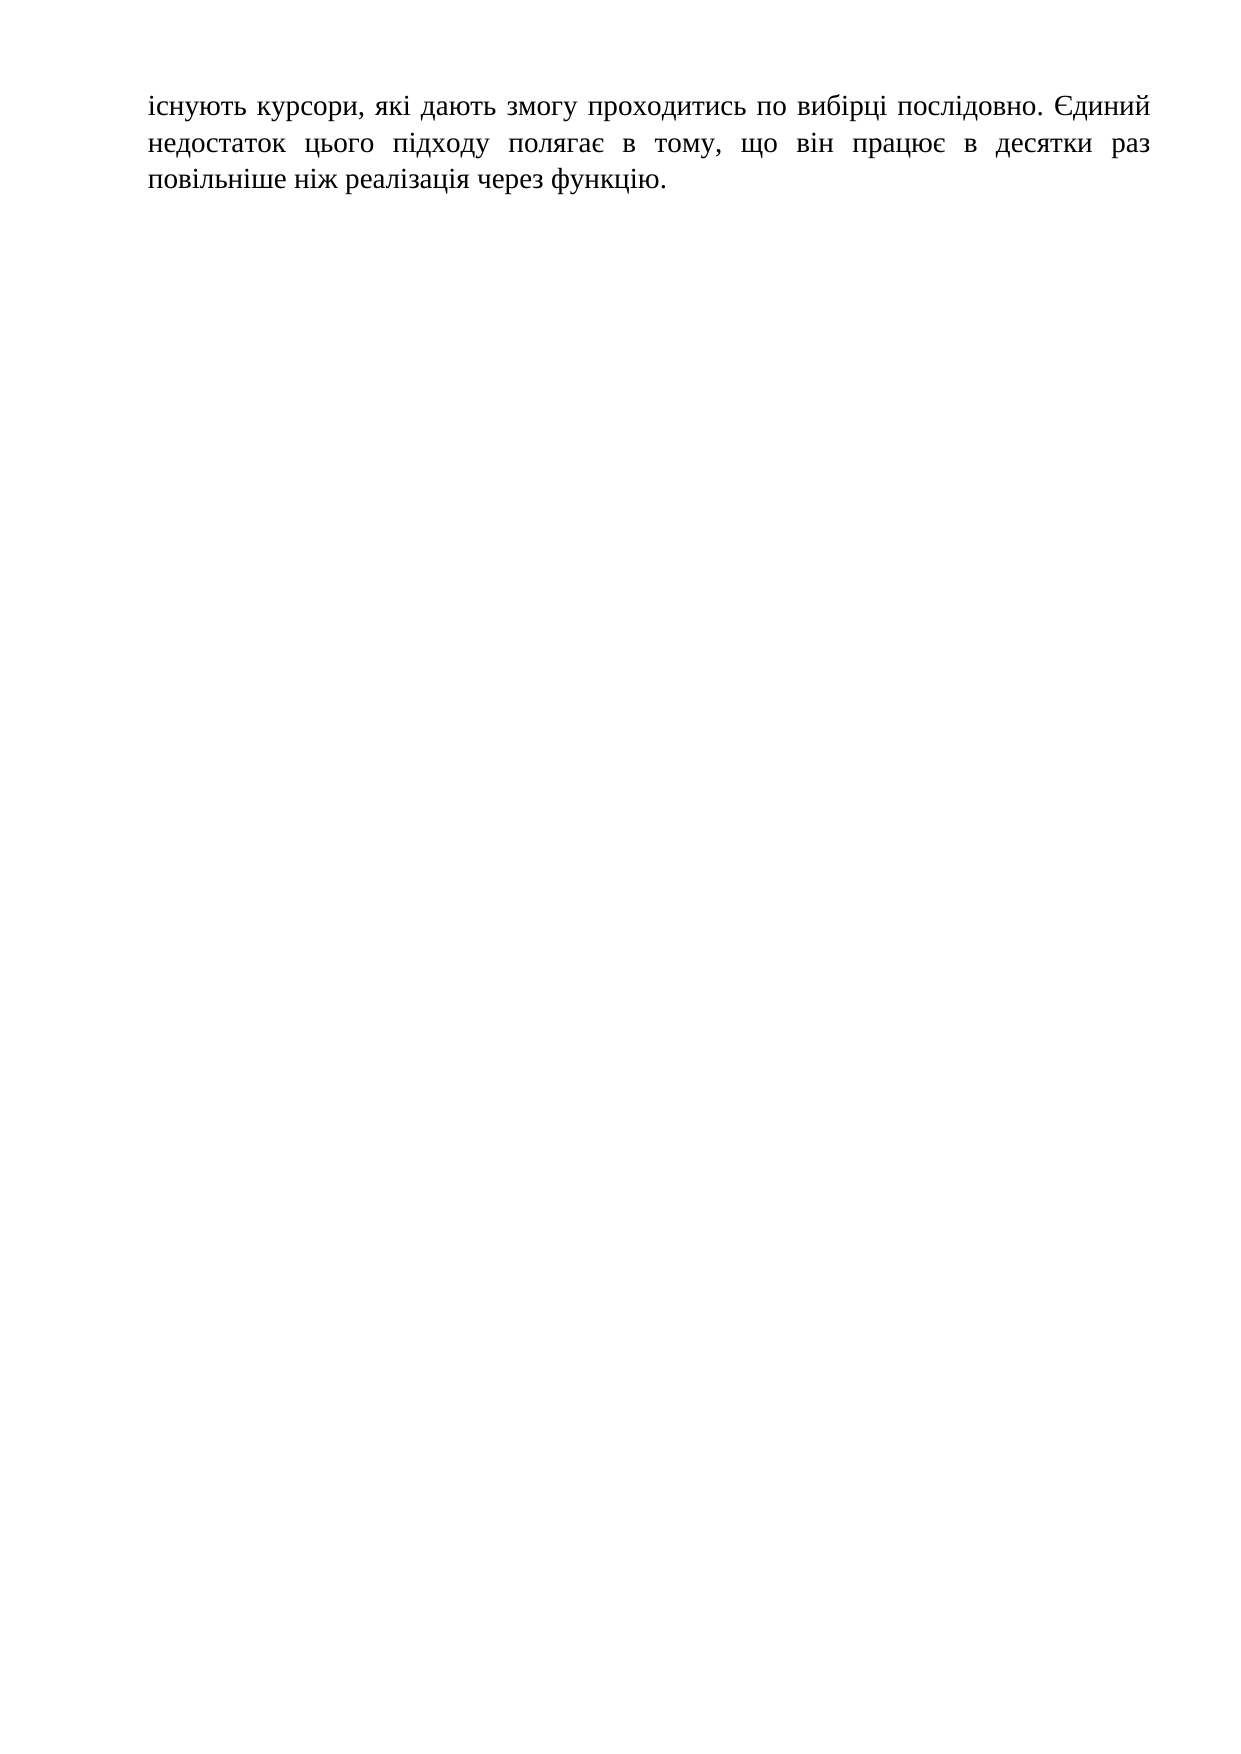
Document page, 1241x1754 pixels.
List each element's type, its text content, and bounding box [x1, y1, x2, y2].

text існують курсори, які дають змогу проходитись по вибірці послідовно. Єдиний недостаток цього підходу полягає в тому, що він працює в десятки раз повільніше ніж реалізація через функцію. [148, 88, 1152, 194]
